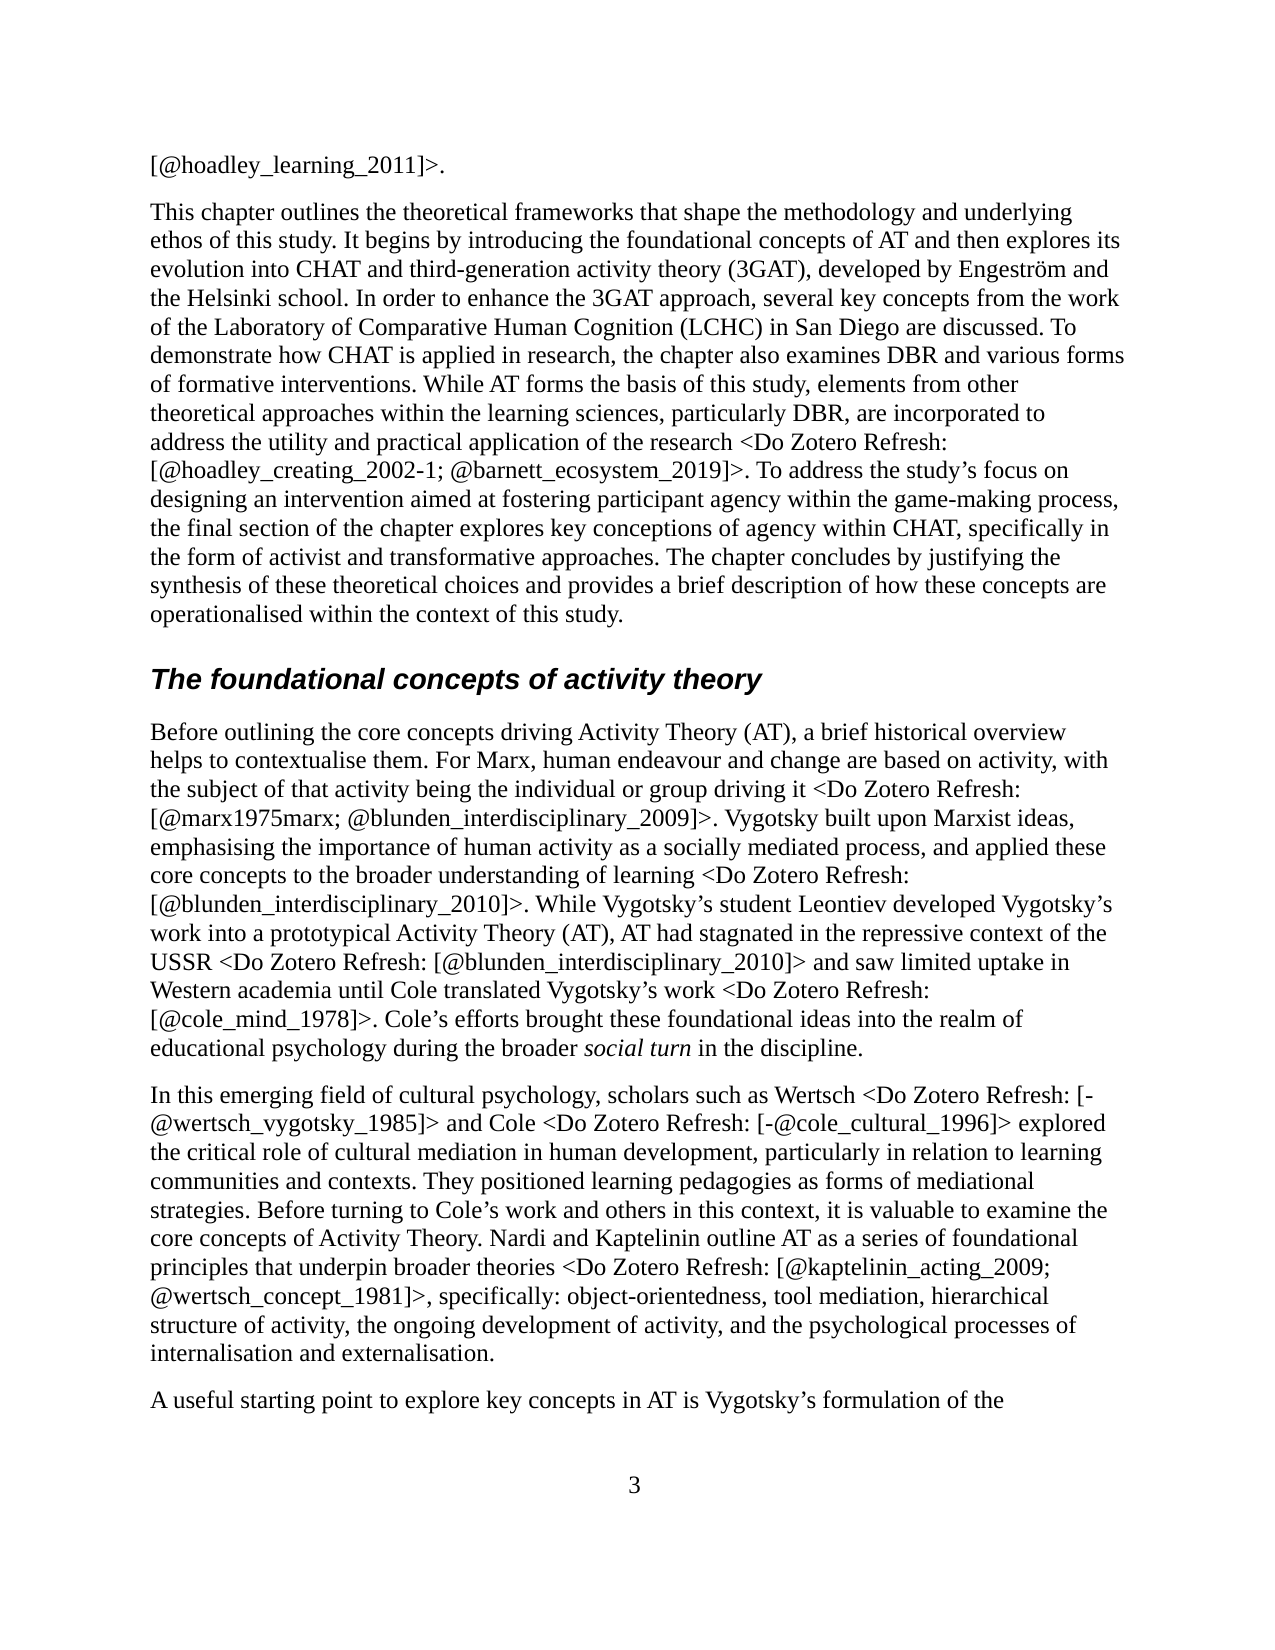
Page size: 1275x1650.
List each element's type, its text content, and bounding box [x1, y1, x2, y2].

text This chapter outlines the theoretical frameworks that shape the methodology and underlying ethos of this study. It begins by introducing the foundational concepts of AT and then explores its evolution into CHAT and third-generation activity theory (3GAT), developed by Engeström and the Helsinki school. In order to enhance the 3GAT approach, several key concepts from the work of the Laboratory of Comparative Human Cognition (LCHC) in San Diego are discussed. To demonstrate how CHAT is applied in research, the chapter also examines DBR and various forms of formative interventions. While AT forms the basis of this study, elements from other theoretical approaches within the learning sciences, particularly DBR, are incorporated to address the utility and practical application of the research <Do Zotero Refresh: [@hoadley_creating_2002-1; @barnett_ecosystem_2019]>. To address the study’s focus on designing an intervention aimed at fostering participant agency within the game-making process, the final section of the chapter explores key conceptions of agency within CHAT, specifically in the form of activist and transformative approaches. The chapter concludes by justifying the synthesis of these theoretical choices and provides a brief description of how these concepts are operationalised within the context of this study. [150, 197, 1125, 628]
text [@hoadley_learning_2011]>. [150, 150, 1125, 179]
subtitle The foundational concepts of activity theory [150, 662, 1125, 695]
text In this emerging field of cultural psychology, scholars such as Wertsch <Do Zotero Refresh: [-@wertsch_vygotsky_1985]> and Cole <Do Zotero Refresh: [-@cole_cultural_1996]> explored the critical role of cultural mediation in human development, particularly in relation to learning communities and contexts. They positioned learning pedagogies as forms of mediational strategies. Before turning to Cole’s work and others in this context, it is valuable to examine the core concepts of Activity Theory. Nardi and Kaptelinin outline AT as a series of foundational principles that underpin broader theories <Do Zotero Refresh: [@kaptelinin_acting_2009; @wertsch_concept_1981]>, specifically: object-orientedness, tool mediation, hierarchical structure of activity, the ongoing development of activity, and the psychological processes of internalisation and externalisation. [150, 1080, 1125, 1367]
text A useful starting point to explore key concepts in AT is Vygotsky’s formulation of the [150, 1385, 1125, 1414]
text Before outlining the core concepts driving Activity Theory (AT), a brief historical overview helps to contextualise them. For Marx, human endeavour and change are based on activity, with the subject of that activity being the individual or group driving it <Do Zotero Refresh: [@marx1975marx; @blunden_interdisciplinary_2009]>. Vygotsky built upon Marxist ideas, emphasising the importance of human activity as a socially mediated process, and applied these core concepts to the broader understanding of learning <Do Zotero Refresh: [@blunden_interdisciplinary_2010]>. While Vygotsky’s student Leontiev developed Vygotsky’s work into a prototypical Activity Theory (AT), AT had stagnated in the repressive context of the USSR <Do Zotero Refresh: [@blunden_interdisciplinary_2010]> and saw limited uptake in Western academia until Cole translated Vygotsky’s work <Do Zotero Refresh: [@cole_mind_1978]>. Cole’s efforts brought these foundational ideas into the realm of educational psychology during the broader social turn in the discipline. [150, 717, 1125, 1062]
